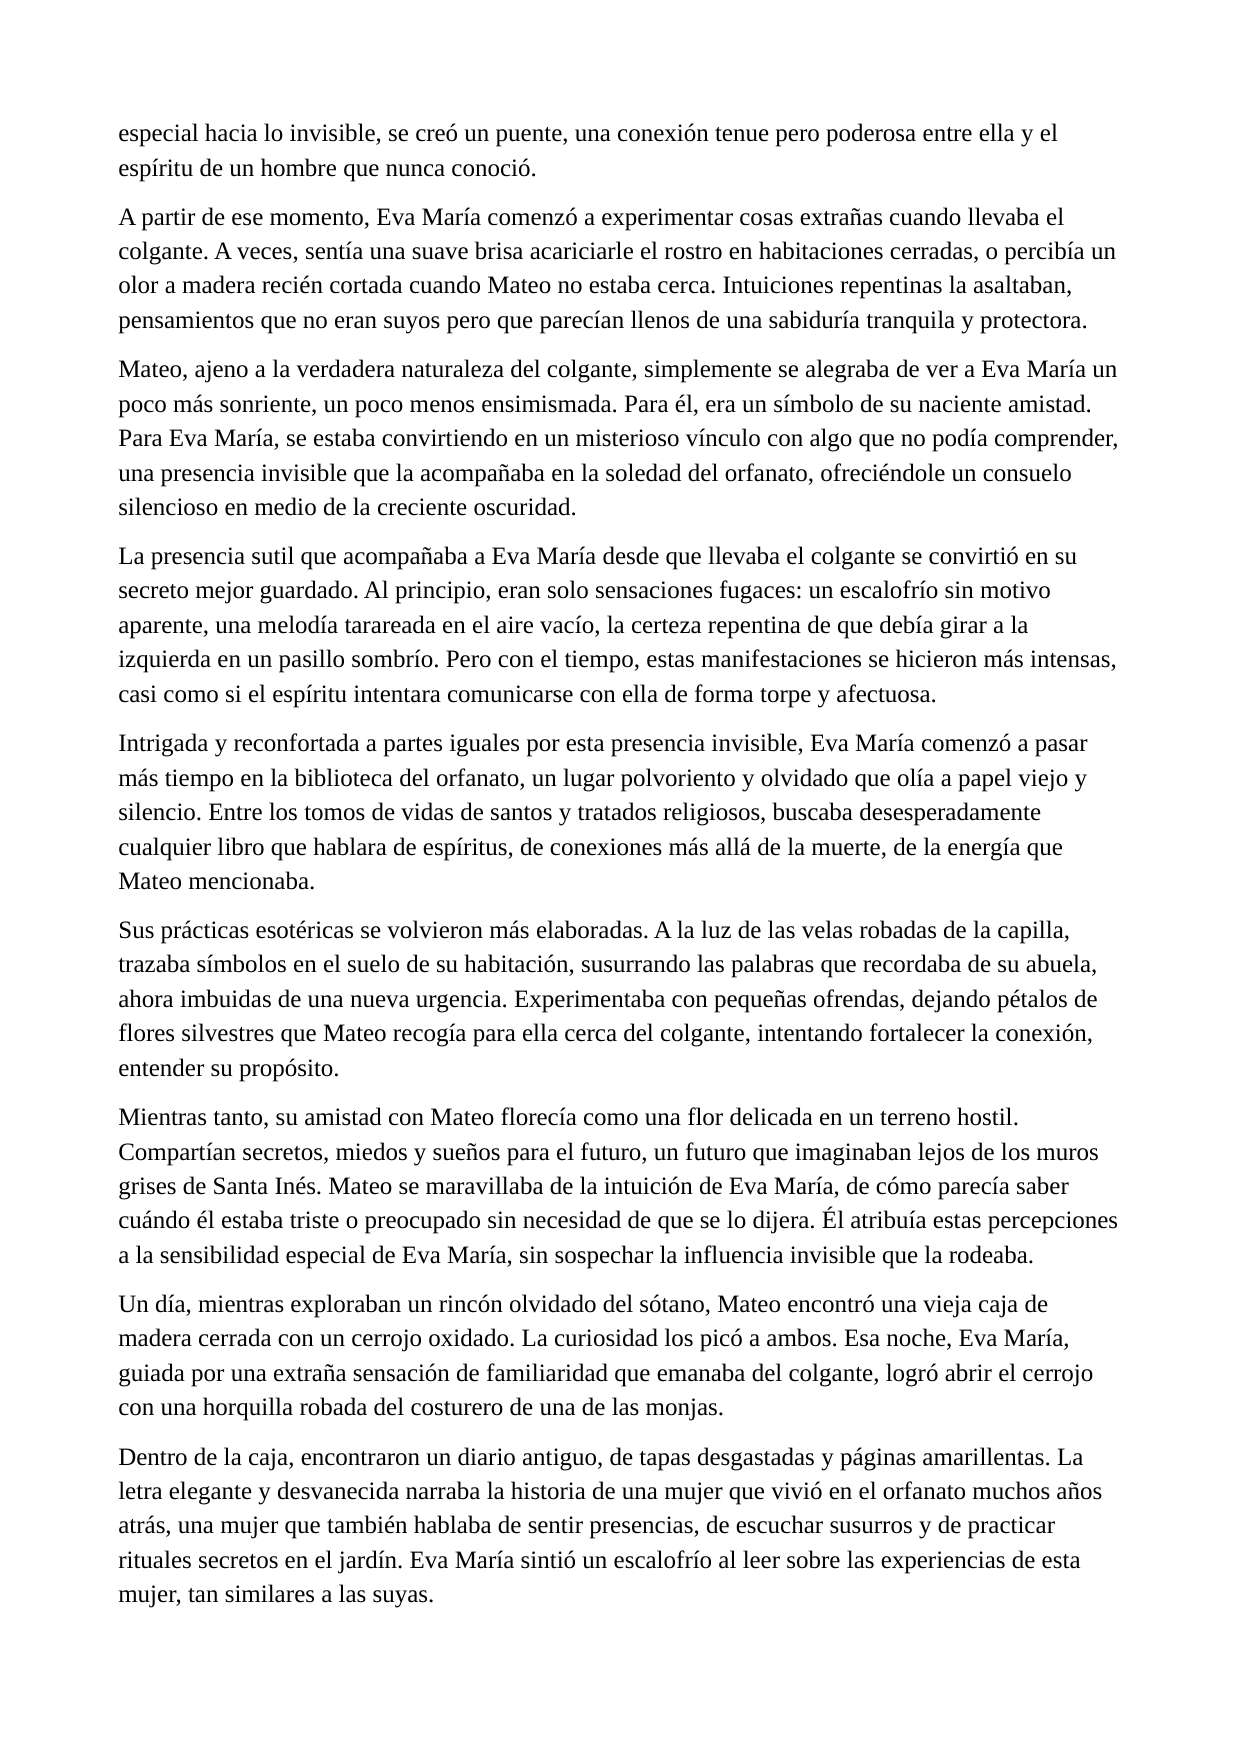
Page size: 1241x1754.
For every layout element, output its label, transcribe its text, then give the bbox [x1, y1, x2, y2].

text Un día, mientras exploraban un rincón olvidado del sótano, Mateo encontró una vieja caja de madera cerrada con un cerrojo oxidado. La curiosidad los picó a ambos. Esa noche, Eva María, guiada por una extraña sensación de familiaridad que emanaba del colgante, logró abrir el cerrojo con una horquilla robada del costurero de una de las monjas. [118, 1289, 1122, 1421]
text Mientras tanto, su amistad con Mateo florecía como una flor delicada en un terreno hostil. Compartían secretos, miedos y sueños para el futuro, un futuro que imaginaban lejos de los muros grises de Santa Inés. Mateo se maravillaba de la intuición de Eva María, de cómo parecía saber cuándo él estaba triste o preocupado sin necesidad de que se lo dijera. Él atribuía estas percepciones a la sensibilidad especial de Eva María, sin sospechar la influencia invisible que la rodeaba. [118, 1102, 1122, 1269]
text La presencia sutil que acompañaba a Eva María desde que llevaba el colgante se convirtió en su secreto mejor guardado. Al principio, eran solo sensaciones fugaces: un escalofrío sin motivo aparente, una melodía tarareada en el aire vacío, la certeza repentina de que debía girar a la izquierda en un pasillo sombrío. Pero con el tiempo, estas manifestaciones se hicieron más intensas, casi como si el espíritu intentara comunicarse con ella de forma torpe y afectuosa. [118, 541, 1122, 708]
text Intrigada y reconfortada a partes iguales por esta presencia invisible, Eva María comenzó a pasar más tiempo en la biblioteca del orfanato, un lugar polvoriento y olvidado que olía a papel viejo y silencio. Entre los tomos de vidas de santos y tratados religiosos, buscaba desesperadamente cualquier libro que hablara de espíritus, de conexiones más allá de la muerte, de la energía que Mateo mencionaba. [118, 728, 1122, 895]
text A partir de ese momento, Eva María comenzó a experimentar cosas extrañas cuando llevaba el colgante. A veces, sentía una suave brisa acariciarle el rostro en habitaciones cerradas, o percibía un olor a madera recién cortada cuando Mateo no estaba cerca. Intuiciones repentinas la asaltaban, pensamientos que no eran suyos pero que parecían llenos de una sabiduría tranquila y protectora. [118, 202, 1122, 334]
text Sus prácticas esotéricas se volvieron más elaboradas. A la luz de las velas robadas de la capilla, trazaba símbolos en el suelo de su habitación, susurrando las palabras que recordaba de su abuela, ahora imbuidas de una nueva urgencia. Experimentaba con pequeñas ofrendas, dejando pétalos de flores silvestres que Mateo recogía para ella cerca del colgante, intentando fortalecer la conexión, entender su propósito. [118, 915, 1122, 1082]
text especial hacia lo invisible, se creó un puente, una conexión tenue pero poderosa entre ella y el espíritu de un hombre que nunca conoció. [118, 118, 1122, 181]
text Dentro de la caja, encontraron un diario antiguo, de tapas desgastadas y páginas amarillentas. La letra elegante y desvanecida narraba la historia de una mujer que vivió en el orfanato muchos años atrás, una mujer que también hablaba de sentir presencias, de escuchar susurros y de practicar rituales secretos en el jardín. Eva María sintió un escalofrío al leer sobre las experiencias de esta mujer, tan similares a las suyas. [118, 1442, 1122, 1608]
text Mateo, ajeno a la verdadera naturaleza del colgante, simplemente se alegraba de ver a Eva María un poco más sonriente, un poco menos ensimismada. Para él, era un símbolo de su naciente amistad. Para Eva María, se estaba convirtiendo en un misterioso vínculo con algo que no podía comprender, una presencia invisible que la acompañaba en la soledad del orfanato, ofreciéndole un consuelo silencioso en medio de la creciente oscuridad. [118, 354, 1122, 521]
